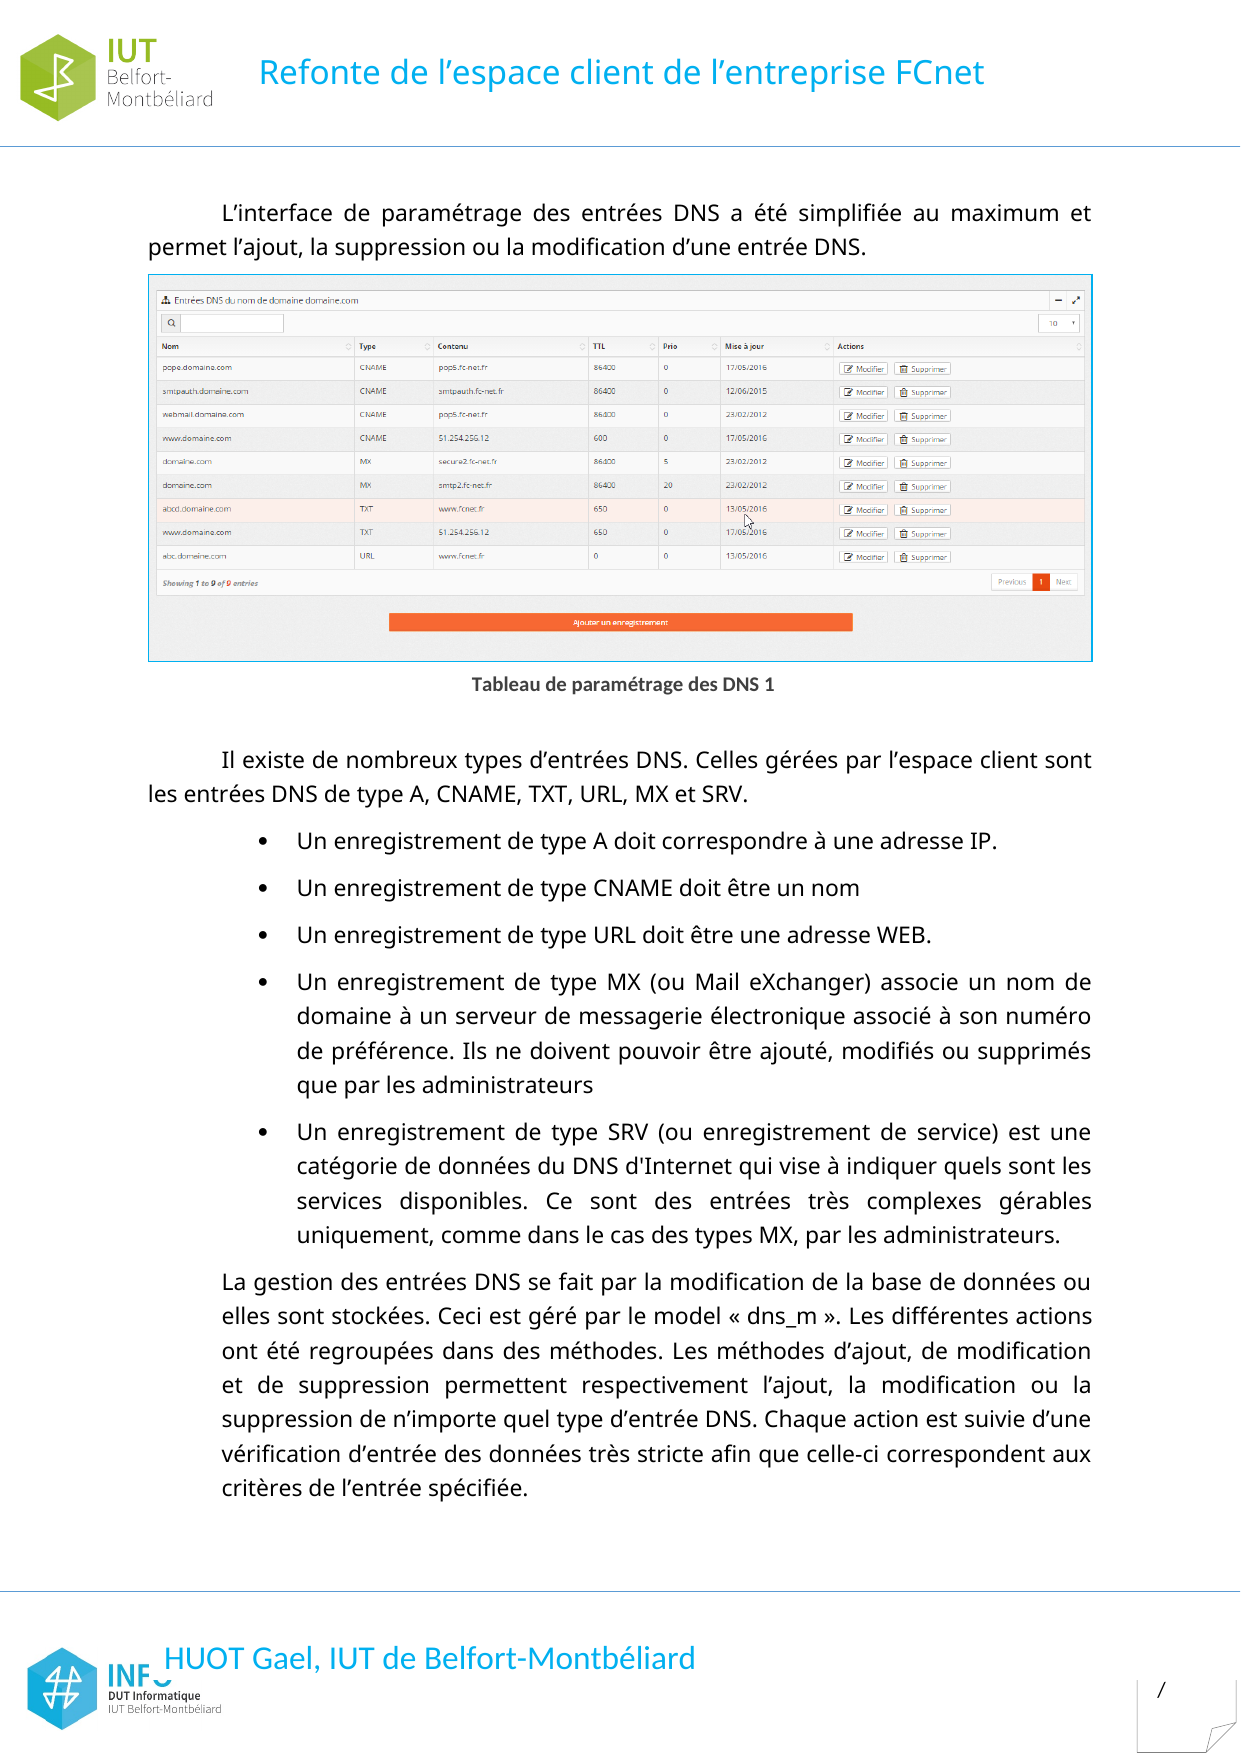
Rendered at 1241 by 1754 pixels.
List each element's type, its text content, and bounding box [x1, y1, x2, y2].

text Il existe de nombreux types d’entrées DNS. Celles gérées par l’espace client sont les entrées DNS de type A, CNAME, TXT, URL, MX et SRV. [148, 744, 1093, 809]
text L’interface de paramétrage des entrées DNS a été simplifiée au maximum et permet l’ajout, la suppression ou la modification d’une entrée DNS. [148, 197, 1093, 262]
text Tableau de paramétrage des DNS 1 [151, 672, 1096, 697]
text La gestion des entrées DNS se fait par la modification de la base de données ou elles sont stockées. Ceci est géré par le model « dns_m ». Les différentes actions ont été regroupées dans des méthodes. Les méthodes d’ajout, de modification et de suppression permettent respectivement l’ajout, la modification ou la suppression de n’importe quel type d’entrée DNS. Chaque action est suivie d’une vérification d’entrée des données très stricte afin que celle-ci correspondent aux critères de l’entrée spécifiée. [221, 1266, 1093, 1503]
list Un enregistrement de type MX (ou Mail eXchanger) associe un nom de domaine à un serveur de messagerie électronique associé à son numéro de préférence. Ils ne doivent pouvoir être ajouté, modifiés ou supprimés que par les administrateurs [259, 966, 1093, 1100]
list Un enregistrement de type CNAME doit être un nom [259, 872, 1093, 903]
list Un enregistrement de type SRV (ou enregistrement de service) est une catégorie de données du DNS d'Internet qui vise à indiquer quels sont les services disponibles. Ce sont des entrées très complexes gérables uniquement, comme dans le cas des types MX, par les administrateurs. [259, 1116, 1093, 1250]
list Un enregistrement de type URL doit être une adresse WEB. [259, 919, 1093, 950]
list Un enregistrement de type A doit correspondre à une adresse IP. [259, 825, 1093, 856]
